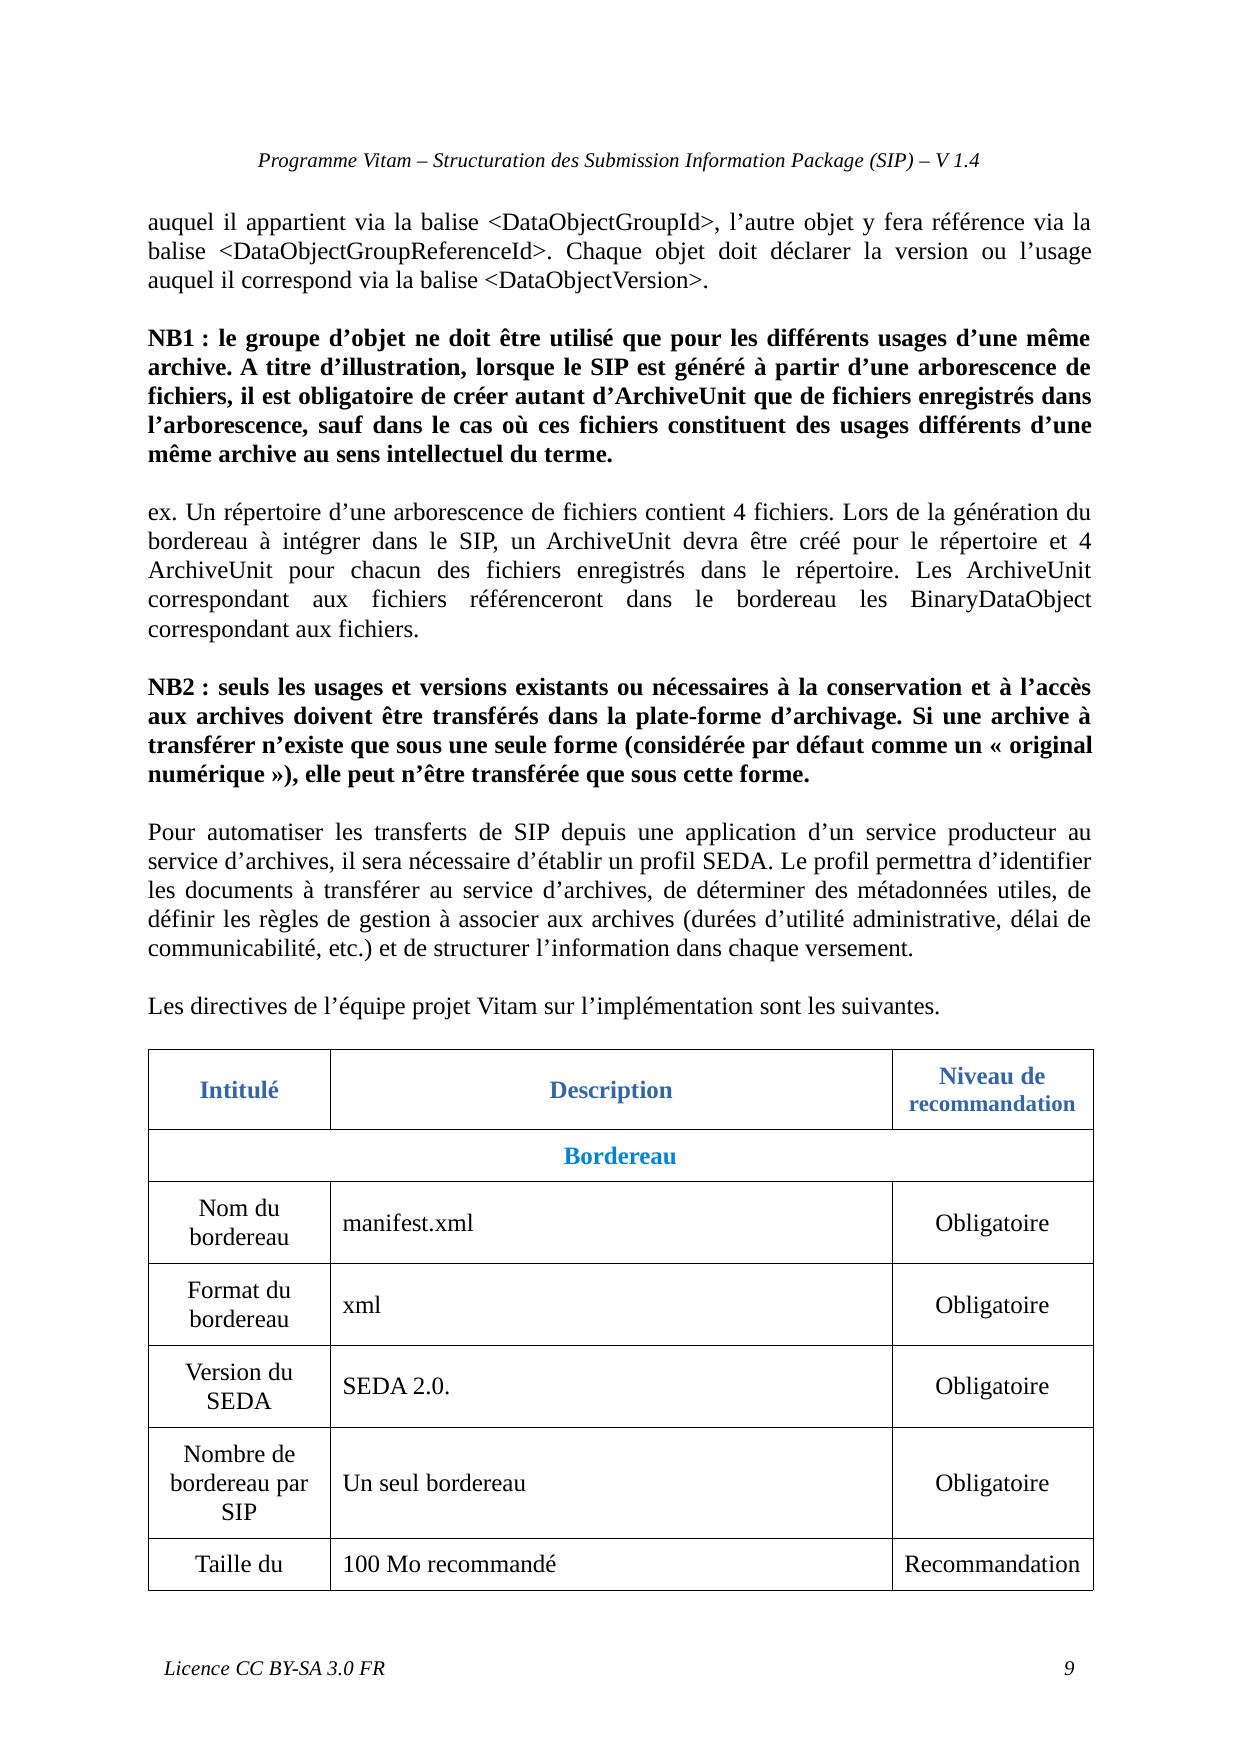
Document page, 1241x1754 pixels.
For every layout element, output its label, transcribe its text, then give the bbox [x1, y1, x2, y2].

table_cell Nom du bordereau [149, 1182, 330, 1263]
table_cell Un seul bordereau [331, 1428, 892, 1537]
table_cell Obligatoire [893, 1428, 1093, 1537]
table_cell Recommandation [893, 1539, 1093, 1590]
table_cell Taille du [149, 1539, 330, 1590]
text NB1 : le groupe d’objet ne doit être utilisé que pour les différents usages d’une même archive. A titre d’illustration, lorsque le SIP est généré à partir d’une arborescence de fichiers, il est obligatoire de créer autant d’ArchiveUnit que de fichiers enregistrés dans l’arborescence, sauf dans le cas où ces fichiers constituent des usages différents d’une même archive au sens intellectuel du terme. [148, 323, 1093, 468]
table_cell Obligatoire [893, 1264, 1093, 1345]
table_cell Version du SEDA [149, 1346, 330, 1427]
text NB2 : seuls les usages et versions existants ou nécessaires à la conservation et à l’accès aux archives doivent être transférés dans la plate-forme d’archivage. Si une archive à transférer n’existe que sous une seule forme (considérée par défaut comme un « original numérique »), elle peut n’être transférée que sous cette forme. [148, 672, 1093, 788]
table_header Intitulé [149, 1050, 330, 1129]
table_cell Format du bordereau [149, 1264, 330, 1345]
text Les directives de l’équipe projet Vitam sur l’implémentation sont les suivantes. [148, 991, 1093, 1020]
table_cell Bordereau [149, 1130, 1093, 1181]
text auquel il appartient via la balise <DataObjectGroupId>, l’autre objet y fera référence via la balise <DataObjectGroupReferenceId>. Chaque objet doit déclarer la version ou l’usage auquel il correspond via la balise <DataObjectVersion>. [148, 207, 1093, 294]
table_cell SEDA 2.0. [331, 1346, 892, 1427]
table_cell manifest.xml [331, 1182, 892, 1263]
table_cell Obligatoire [893, 1182, 1093, 1263]
text ex. Un répertoire d’une arborescence de fichiers contient 4 fichiers. Lors de la génération du bordereau à intégrer dans le SIP, un ArchiveUnit devra être créé pour le répertoire et 4 ArchiveUnit pour chacun des fichiers enregistrés dans le répertoire. Les ArchiveUnit correspondant aux fichiers référenceront dans le bordereau les BinaryDataObject correspondant aux fichiers. [148, 497, 1093, 642]
table_cell xml [331, 1264, 892, 1345]
table_cell 100 Mo recommandé [331, 1539, 892, 1590]
table_cell Obligatoire [893, 1346, 1093, 1427]
table_header Niveau de recommandation [893, 1050, 1093, 1129]
text Pour automatiser les transferts de SIP depuis une application d’un service producteur au service d’archives, il sera nécessaire d’établir un profil SEDA. Le profil permettra d’identifier les documents à transférer au service d’archives, de déterminer des métadonnées utiles, de définir les règles de gestion à associer aux archives (durées d’utilité administrative, délai de communicabilité, etc.) et de structurer l’information dans chaque versement. [148, 817, 1093, 962]
table_header Description [331, 1050, 892, 1129]
table_cell Nombre de bordereau par SIP [149, 1428, 330, 1537]
